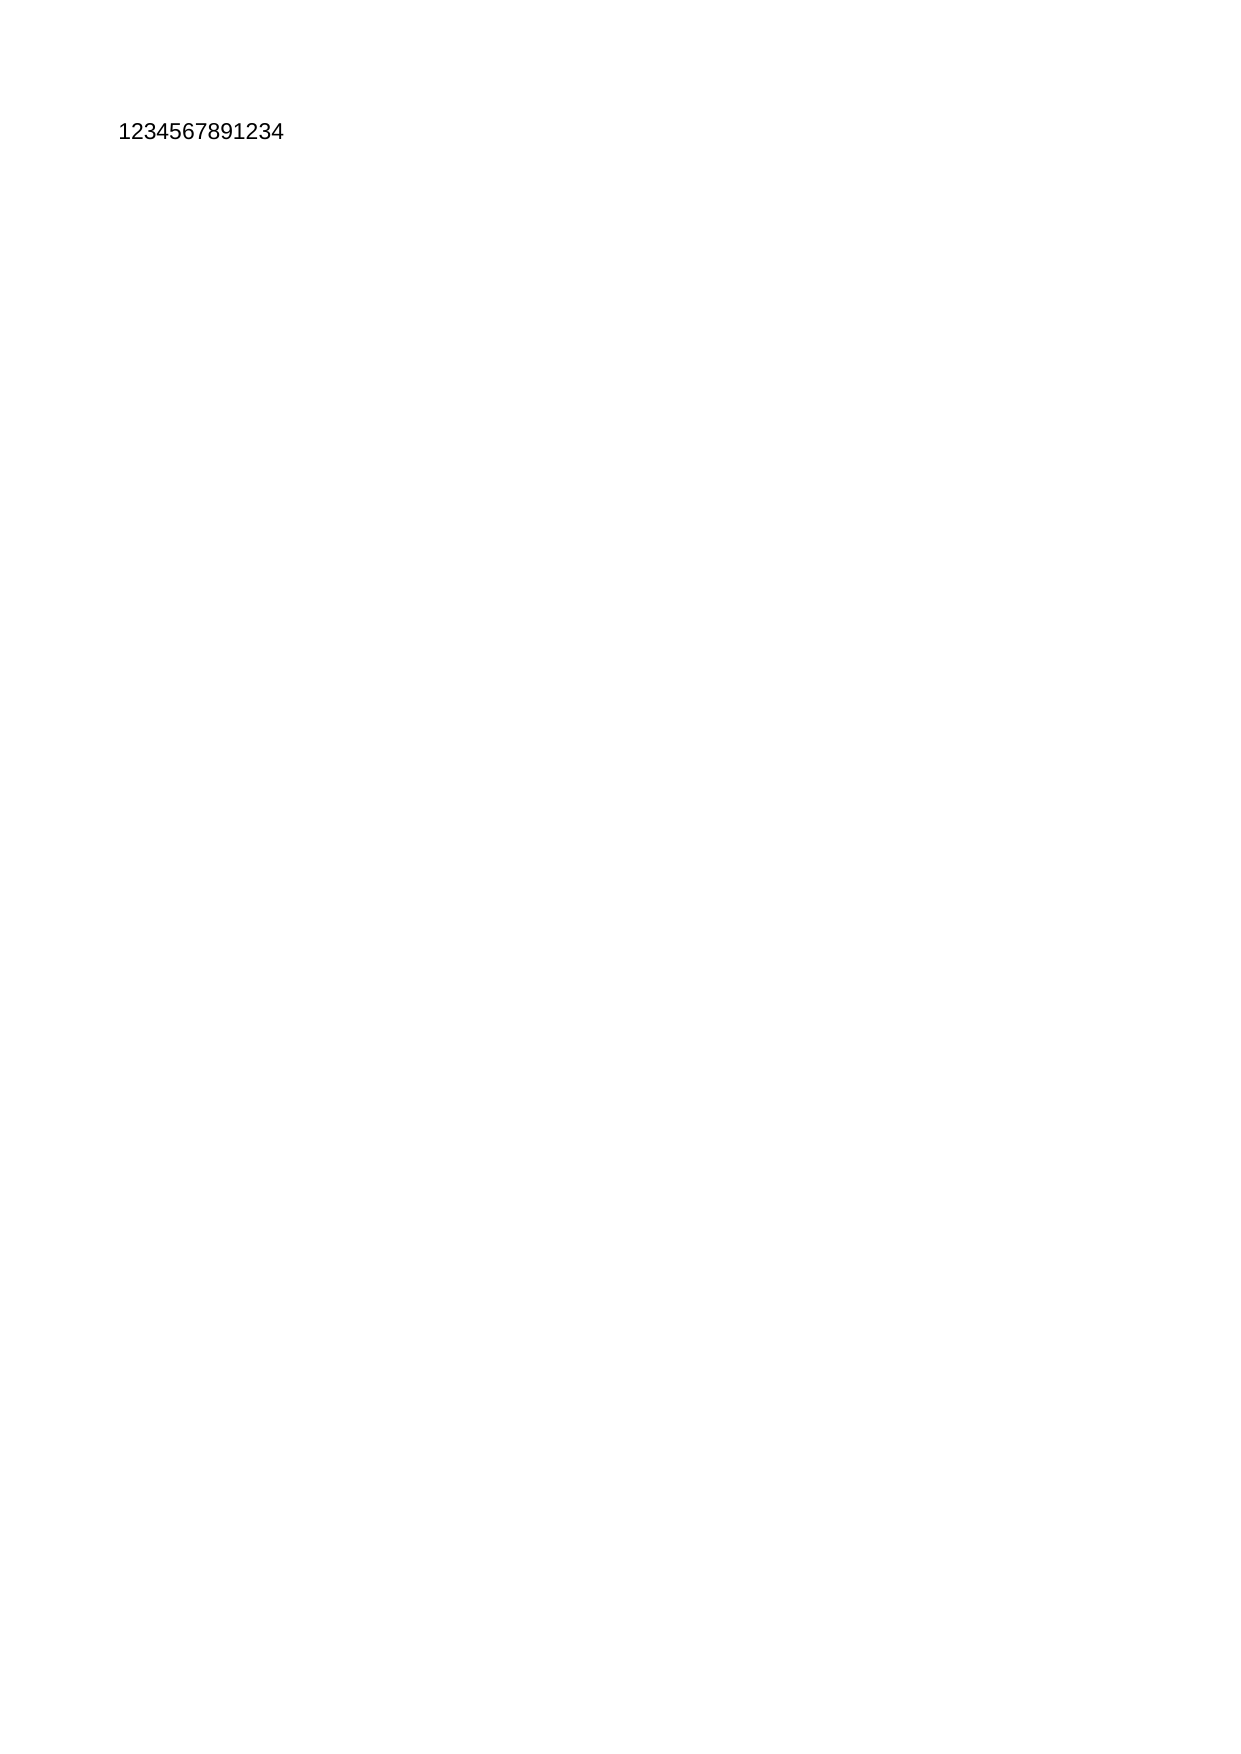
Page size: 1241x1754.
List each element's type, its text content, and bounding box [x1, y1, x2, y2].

text 1234567891234 [118, 118, 1122, 144]
